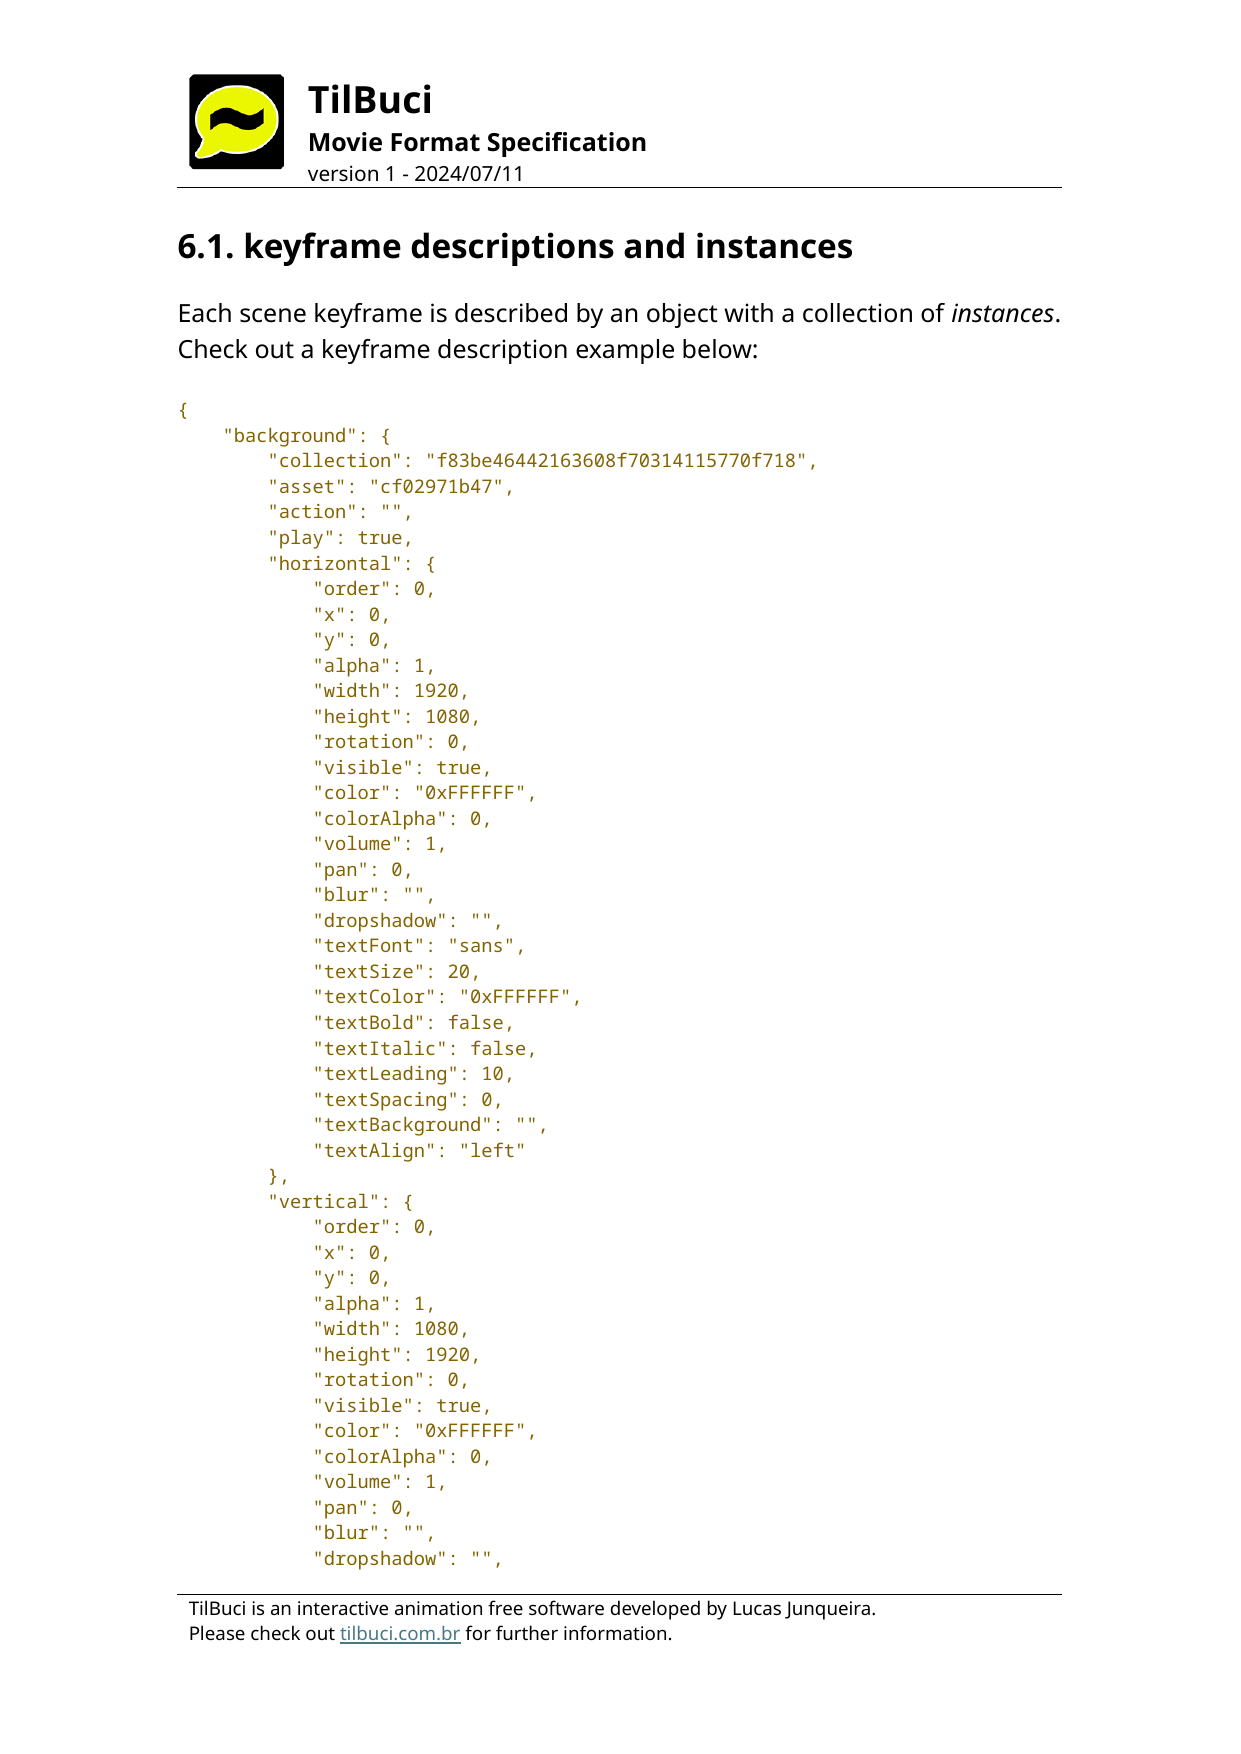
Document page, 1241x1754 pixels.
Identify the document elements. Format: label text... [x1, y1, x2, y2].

subtitle 6.1. keyframe descriptions and instances [177, 222, 1063, 268]
text "width": 1080, [177, 1316, 1063, 1341]
text "width": 1920, [177, 677, 1063, 703]
text "alpha": 1, [177, 652, 1063, 677]
text "rotation": 0, [177, 728, 1063, 754]
text "dropshadow": "", [177, 1545, 1063, 1571]
text "textSize": 20, [177, 958, 1063, 984]
text "textBold": false, [177, 1009, 1063, 1035]
text "color": "0xFFFFFF", [177, 1418, 1063, 1443]
text "alpha": 1, [177, 1290, 1063, 1316]
text }, [177, 1162, 1063, 1188]
text "horizontal": { [177, 550, 1063, 575]
text "textColor": "0xFFFFFF", [177, 984, 1063, 1009]
text "visible": true, [177, 1392, 1063, 1418]
text "y": 0, [177, 1264, 1063, 1290]
text "action": "", [177, 499, 1063, 524]
text "order": 0, [177, 1213, 1063, 1239]
text "blur": "", [177, 1520, 1063, 1545]
text { [177, 397, 1063, 422]
text "textLeading": 10, [177, 1060, 1063, 1086]
text "background": { [177, 422, 1063, 448]
text "height": 1920, [177, 1341, 1063, 1367]
text "x": 0, [177, 1239, 1063, 1264]
text "vertical": { [177, 1188, 1063, 1213]
text "textBackground": "", [177, 1111, 1063, 1137]
text "volume": 1, [177, 831, 1063, 856]
text "volume": 1, [177, 1469, 1063, 1494]
text "textFont": "sans", [177, 933, 1063, 958]
text "dropshadow": "", [177, 907, 1063, 933]
text "order": 0, [177, 575, 1063, 601]
text "blur": "", [177, 882, 1063, 907]
text Each scene keyframe is described by an object with a collection of instances. Check out a keyframe description example below: [177, 296, 1063, 366]
text "y": 0, [177, 626, 1063, 652]
text "collection": "f83be46442163608f70314115770f718", [177, 448, 1063, 473]
text "colorAlpha": 0, [177, 1443, 1063, 1469]
text "textItalic": false, [177, 1035, 1063, 1060]
text "height": 1080, [177, 703, 1063, 728]
text "colorAlpha": 0, [177, 805, 1063, 831]
text "x": 0, [177, 601, 1063, 626]
text "color": "0xFFFFFF", [177, 779, 1063, 805]
text "rotation": 0, [177, 1367, 1063, 1392]
text "visible": true, [177, 754, 1063, 779]
text "play": true, [177, 524, 1063, 550]
text "pan": 0, [177, 856, 1063, 882]
text "textSpacing": 0, [177, 1086, 1063, 1111]
text "asset": "cf02971b47", [177, 473, 1063, 499]
text "pan": 0, [177, 1494, 1063, 1520]
text "textAlign": "left" [177, 1137, 1063, 1162]
